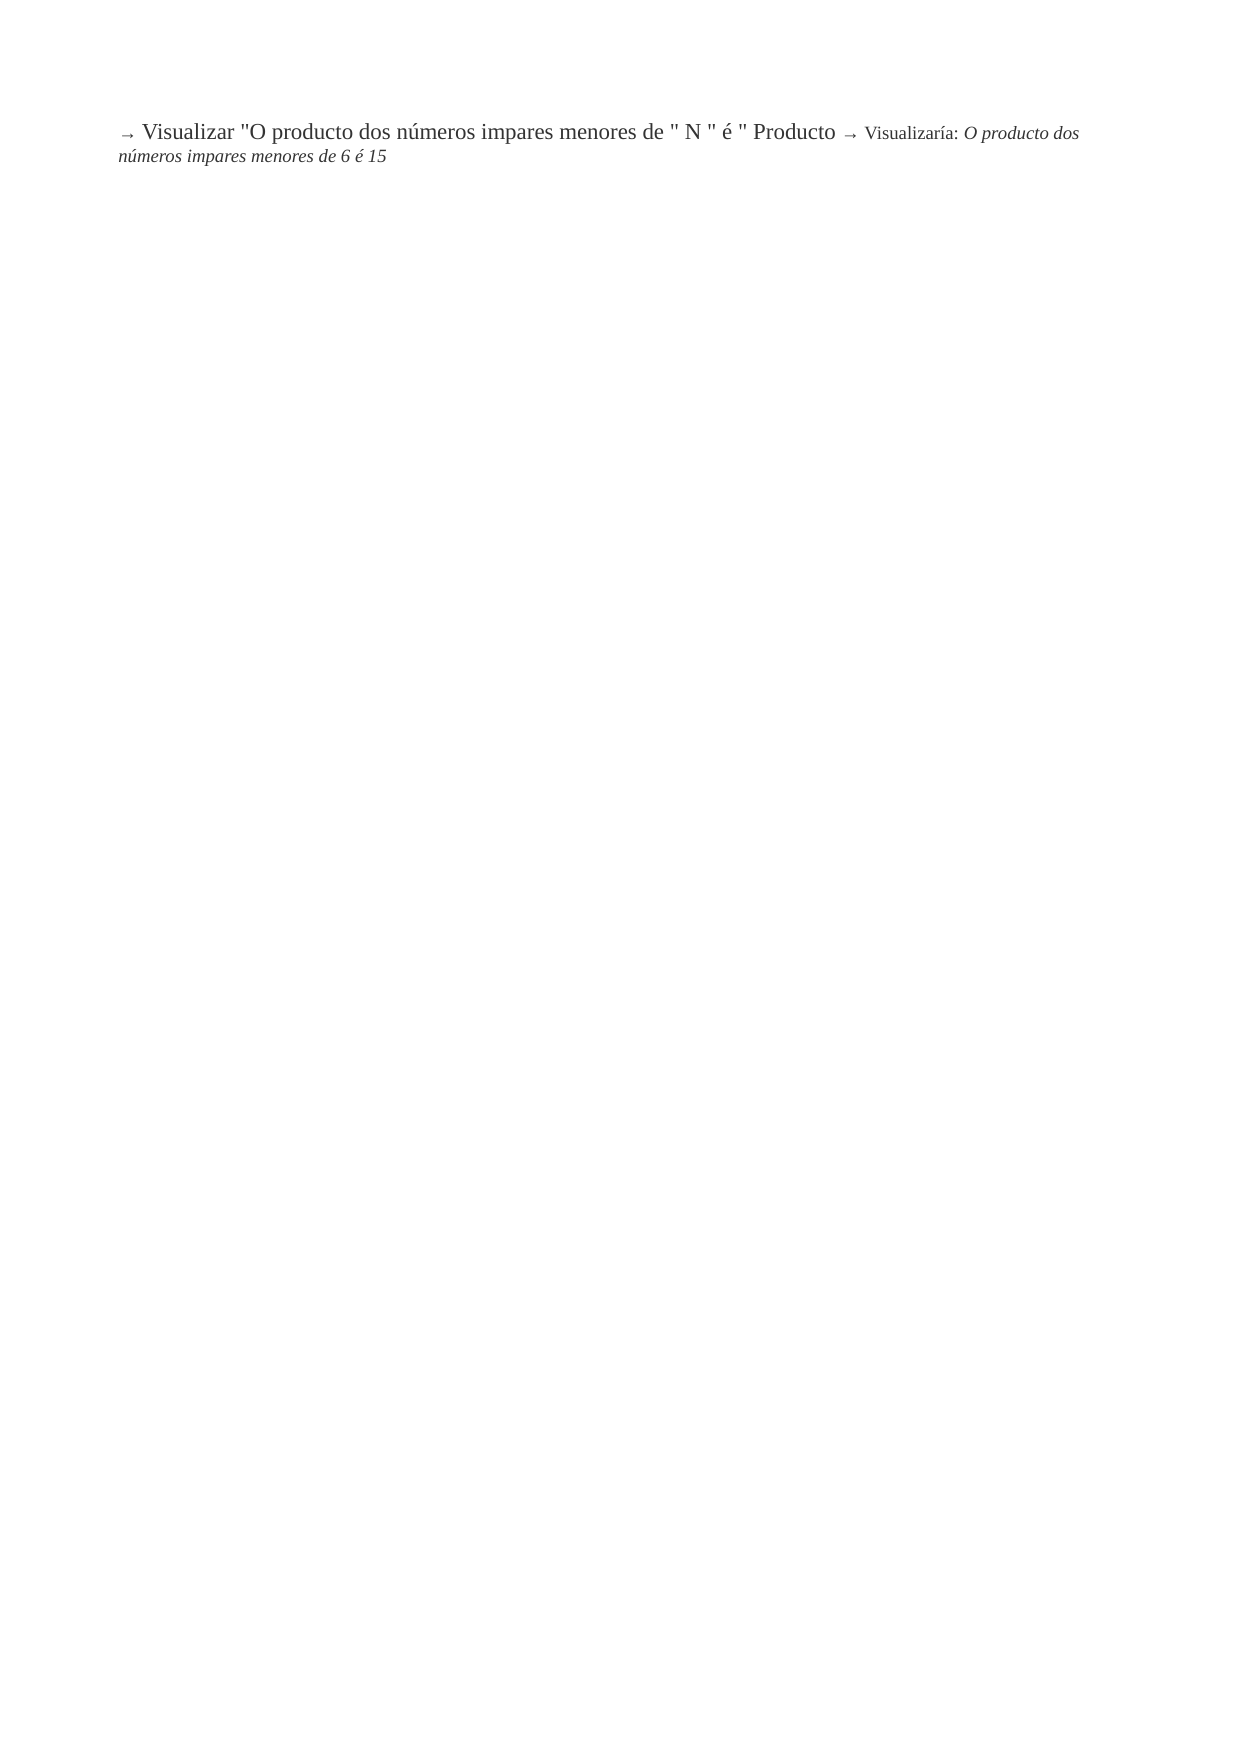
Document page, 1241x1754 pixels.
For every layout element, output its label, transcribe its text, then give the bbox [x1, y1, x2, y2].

text → Visualizar "O producto dos números impares menores de " N " é " Producto → Visualizaría: O producto dos números impares menores de 6 é 15 [118, 118, 1122, 166]
